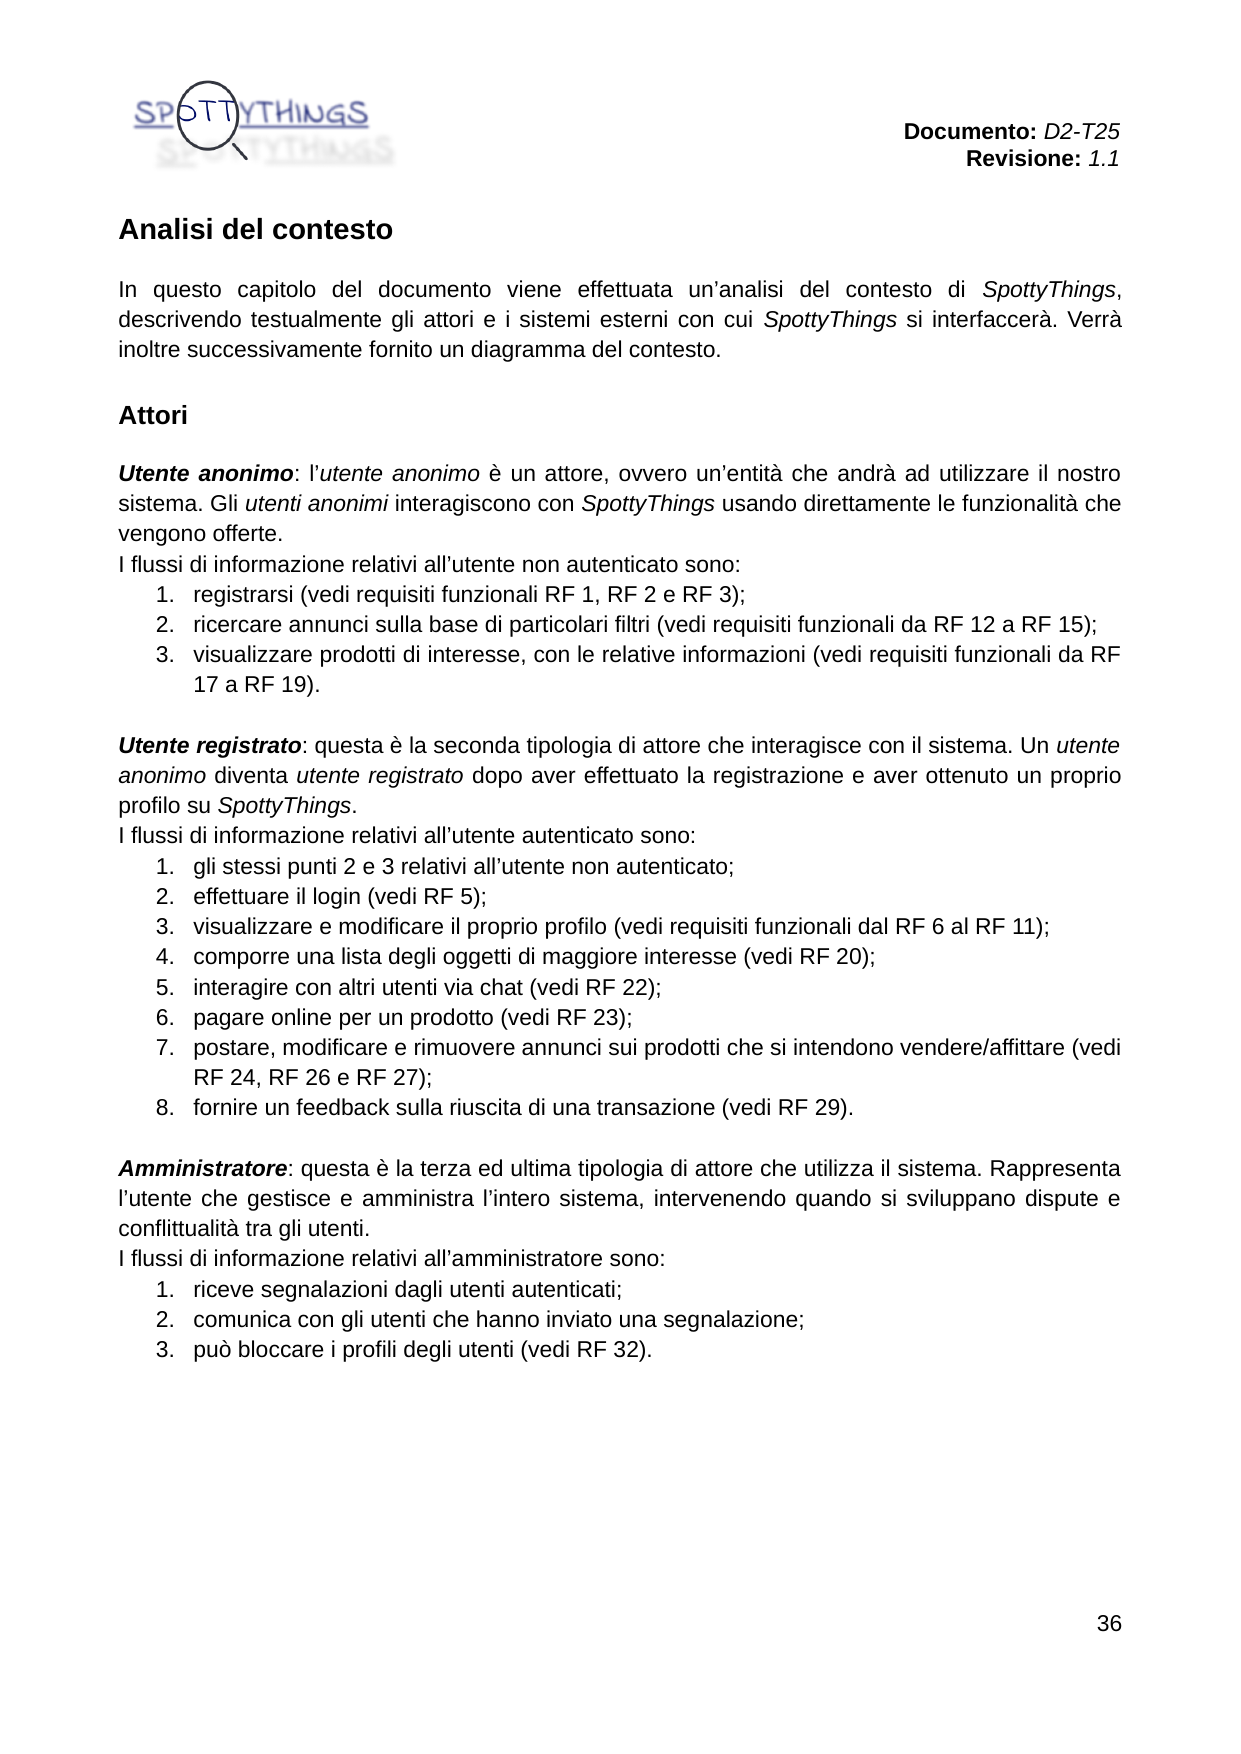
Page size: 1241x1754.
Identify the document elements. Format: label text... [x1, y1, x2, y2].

list postare, modificare e rimuovere annunci sui prodotti che si intendono vendere/affittare (vedi RF 24, RF 26 e RF 27); [156, 1034, 1122, 1091]
text I flussi di informazione relativi all’utente autenticato sono: [118, 822, 1122, 849]
list registrarsi (vedi requisiti funzionali RF 1, RF 2 e RF 3); [156, 581, 1122, 607]
text I flussi di informazione relativi all’amministratore sono: [118, 1245, 1122, 1272]
list visualizzare e modificare il proprio profilo (vedi requisiti funzionali dal RF 6 al RF 11); [156, 913, 1122, 939]
list effettuare il login (vedi RF 5); [156, 883, 1122, 909]
list fornire un feedback sulla riuscita di una transazione (vedi RF 29). [156, 1094, 1122, 1121]
list comunica con gli utenti che hanno inviato una segnalazione; [156, 1306, 1122, 1332]
list gli stessi punti 2 e 3 relativi all’utente non autenticato; [156, 853, 1122, 879]
text In questo capitolo del documento viene effettuata un’analisi del contesto di SpottyThings, descrivendo testualmente gli attori e i sistemi esterni con cui SpottyThings si interfaccerà. Verrà inoltre successivamente fornito un diagramma del contesto. [118, 276, 1122, 363]
text Utente anonimo: l’utente anonimo è un attore, ovvero un’entità che andrà ad utilizzare il nostro sistema. Gli utenti anonimi interagiscono con SpottyThings usando direttamente le funzionalità che vengono offerte. [118, 460, 1122, 547]
subtitle Attori [118, 399, 1122, 430]
list visualizzare prodotti di interesse, con le relative informazioni (vedi requisiti funzionali da RF 17 a RF 19). [156, 641, 1122, 698]
picture [123, 73, 399, 187]
list riceve segnalazioni dagli utenti autenticati; [156, 1276, 1122, 1302]
list ricercare annunci sulla base di particolari filtri (vedi requisiti funzionali da RF 12 a RF 15); [156, 611, 1122, 637]
list interagire con altri utenti via chat (vedi RF 22); [156, 973, 1122, 1000]
list pagare online per un prodotto (vedi RF 23); [156, 1004, 1122, 1030]
text I flussi di informazione relativi all’utente non autenticato sono: [118, 551, 1122, 577]
text Utente registrato: questa è la seconda tipologia di attore che interagisce con il sistema. Un utente anonimo diventa utente registrato dopo aver effettuato la registrazione e aver ottenuto un proprio profilo su SpottyThings. [118, 732, 1122, 819]
subtitle Analisi del contesto [118, 212, 1122, 246]
list comporre una lista degli oggetti di maggiore interesse (vedi RF 20); [156, 943, 1122, 970]
list può bloccare i profili degli utenti (vedi RF 32). [156, 1336, 1122, 1362]
text Amministratore: questa è la terza ed ultima tipologia di attore che utilizza il sistema. Rappresenta l’utente che gestisce e amministra l’intero sistema, intervenendo quando si sviluppano dispute e conflittualità tra gli utenti. [118, 1155, 1122, 1242]
